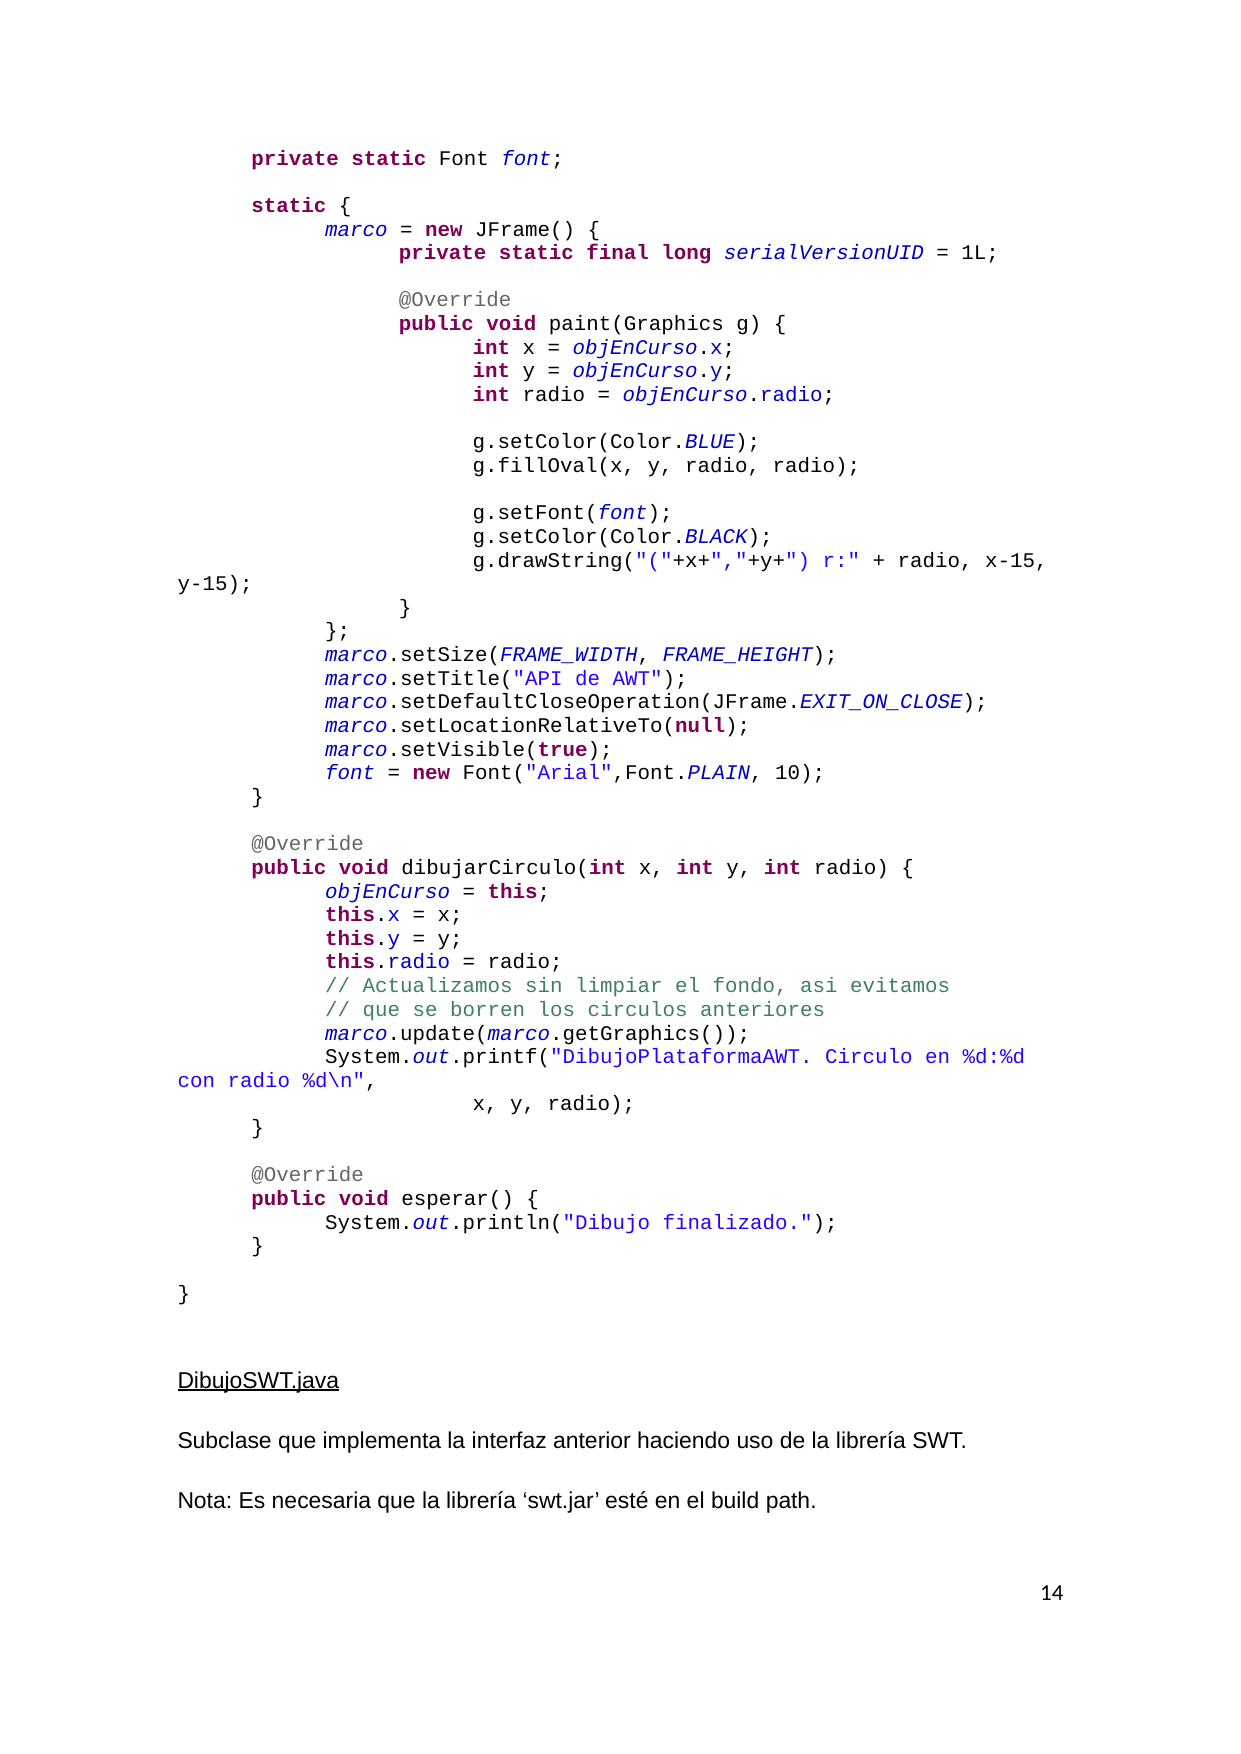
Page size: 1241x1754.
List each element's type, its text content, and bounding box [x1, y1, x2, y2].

text this.x = x; [177, 904, 1063, 928]
text } [177, 786, 1063, 810]
text marco.setTitle("API de AWT"); [177, 668, 1063, 691]
text } [177, 1235, 1063, 1259]
text } [177, 1117, 1063, 1141]
text this.y = y; [177, 928, 1063, 952]
text static { [177, 195, 1063, 218]
text Nota: Es necesaria que la librería ‘swt.jar’ esté en el build path. [177, 1487, 1063, 1513]
text Subclase que implementa la interfaz anterior haciendo uso de la librería SWT. [177, 1427, 1063, 1453]
text @Override [177, 289, 1063, 313]
text } [177, 1283, 1063, 1306]
text g.drawString("("+x+","+y+") r:" + radio, x-15, y-15); [177, 549, 1063, 597]
text } [177, 597, 1063, 621]
text // Actualizamos sin limpiar el fondo, asi evitamos [177, 975, 1063, 999]
text @Override [177, 833, 1063, 857]
text private static final long serialVersionUID = 1L; [177, 242, 1063, 289]
text marco.setSize(FRAME_WIDTH, FRAME_HEIGHT); [177, 644, 1063, 668]
text DibujoSWT.java [177, 1367, 1063, 1393]
text int x = objEnCurso.x; [177, 337, 1063, 360]
text System.out.println("Dibujo finalizado."); [177, 1212, 1063, 1235]
text marco.update(marco.getGraphics()); [177, 1022, 1063, 1046]
text objEnCurso = this; [177, 881, 1063, 904]
text int y = objEnCurso.y; [177, 360, 1063, 384]
text x, y, radio); [177, 1093, 1063, 1117]
text this.radio = radio; [177, 952, 1063, 975]
text g.fillOval(x, y, radio, radio); [177, 455, 1063, 479]
text public void esperar() { [177, 1188, 1063, 1212]
text public void paint(Graphics g) { [177, 313, 1063, 337]
text }; [177, 621, 1063, 644]
text int radio = objEnCurso.radio; [177, 384, 1063, 408]
text // que se borren los circulos anteriores [177, 999, 1063, 1022]
text marco.setDefaultCloseOperation(JFrame.EXIT_ON_CLOSE); [177, 691, 1063, 715]
text marco.setVisible(true); [177, 739, 1063, 762]
text public void dibujarCirculo(int x, int y, int radio) { [177, 857, 1063, 881]
text private static Font font; [177, 148, 1063, 171]
text marco.setLocationRelativeTo(null); [177, 715, 1063, 739]
text @Override [177, 1164, 1063, 1188]
text System.out.printf("DibujoPlataformaAWT. Circulo en %d:%d con radio %d\n", [177, 1046, 1063, 1093]
text g.setColor(Color.BLACK); [177, 526, 1063, 549]
text marco = new JFrame() { [177, 218, 1063, 242]
text font = new Font("Arial",Font.PLAIN, 10); [177, 762, 1063, 786]
text g.setColor(Color.BLUE); [177, 431, 1063, 455]
text g.setFont(font); [177, 502, 1063, 526]
